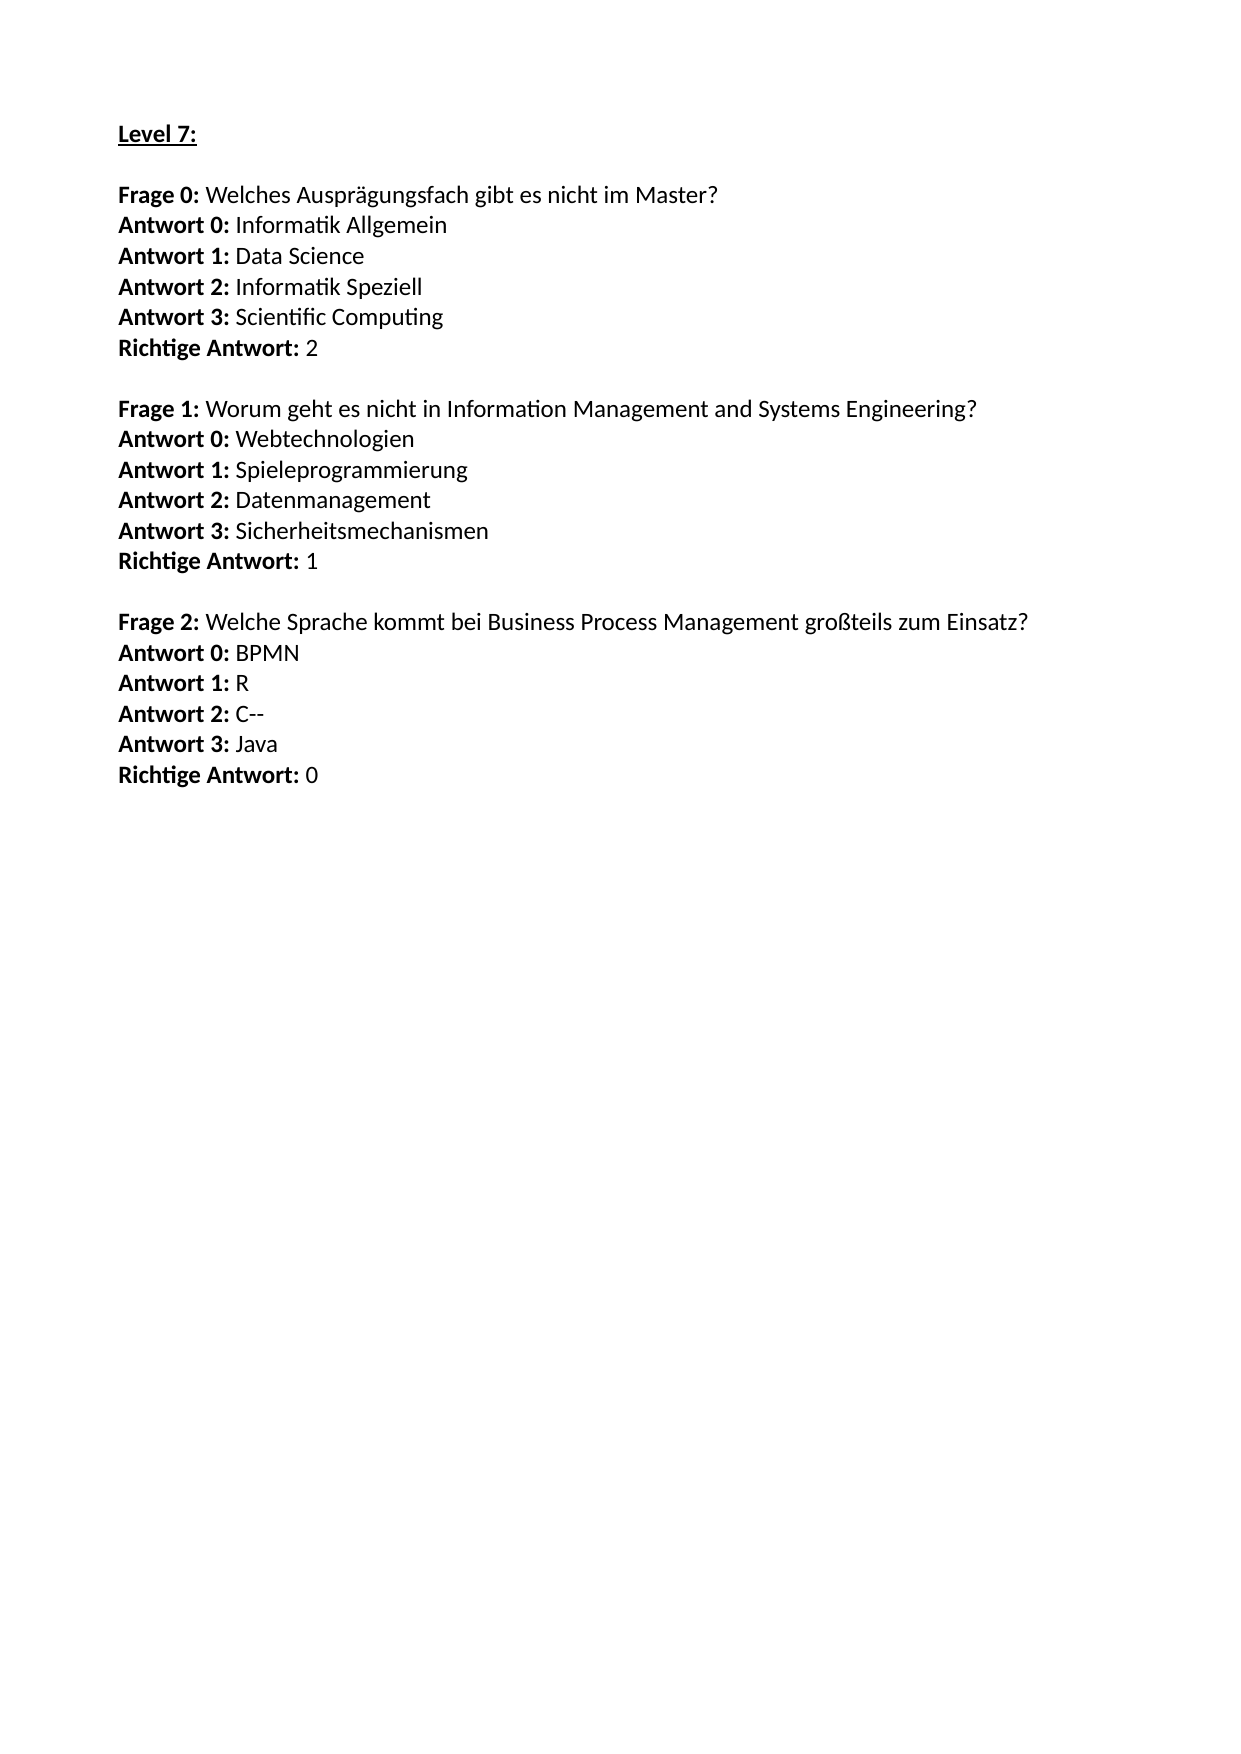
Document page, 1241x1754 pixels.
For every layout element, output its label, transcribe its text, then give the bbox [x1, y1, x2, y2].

text Antwort 1: Data Science [118, 240, 1122, 271]
text Level 7: [118, 118, 1122, 149]
text Antwort 1: Spieleprogrammierung [118, 454, 1122, 484]
text Antwort 0: Webtechnologien [118, 423, 1122, 454]
text Antwort 2: Informatik Speziell [118, 271, 1122, 301]
text Frage 2: Welche Sprache kommt bei Business Process Management großteils zum Einsatz? [118, 606, 1122, 637]
text Antwort 3: Scientific Computing [118, 301, 1122, 332]
text Antwort 2: C-- [118, 698, 1122, 728]
text Antwort 3: Sicherheitsmechanismen [118, 515, 1122, 545]
text Antwort 2: Datenmanagement [118, 484, 1122, 515]
text Antwort 0: Informatik Allgemein [118, 210, 1122, 240]
text Antwort 3: Java [118, 728, 1122, 759]
text Richtige Antwort: 0 [118, 759, 1122, 789]
text Antwort 1: R [118, 667, 1122, 698]
text Frage 0: Welches Ausprägungsfach gibt es nicht im Master? [118, 179, 1122, 210]
text Richtige Antwort: 2 [118, 332, 1122, 362]
text Frage 1: Worum geht es nicht in Information Management and Systems Engineering? [118, 393, 1122, 423]
text Richtige Antwort: 1 [118, 545, 1122, 576]
text Antwort 0: BPMN [118, 637, 1122, 667]
